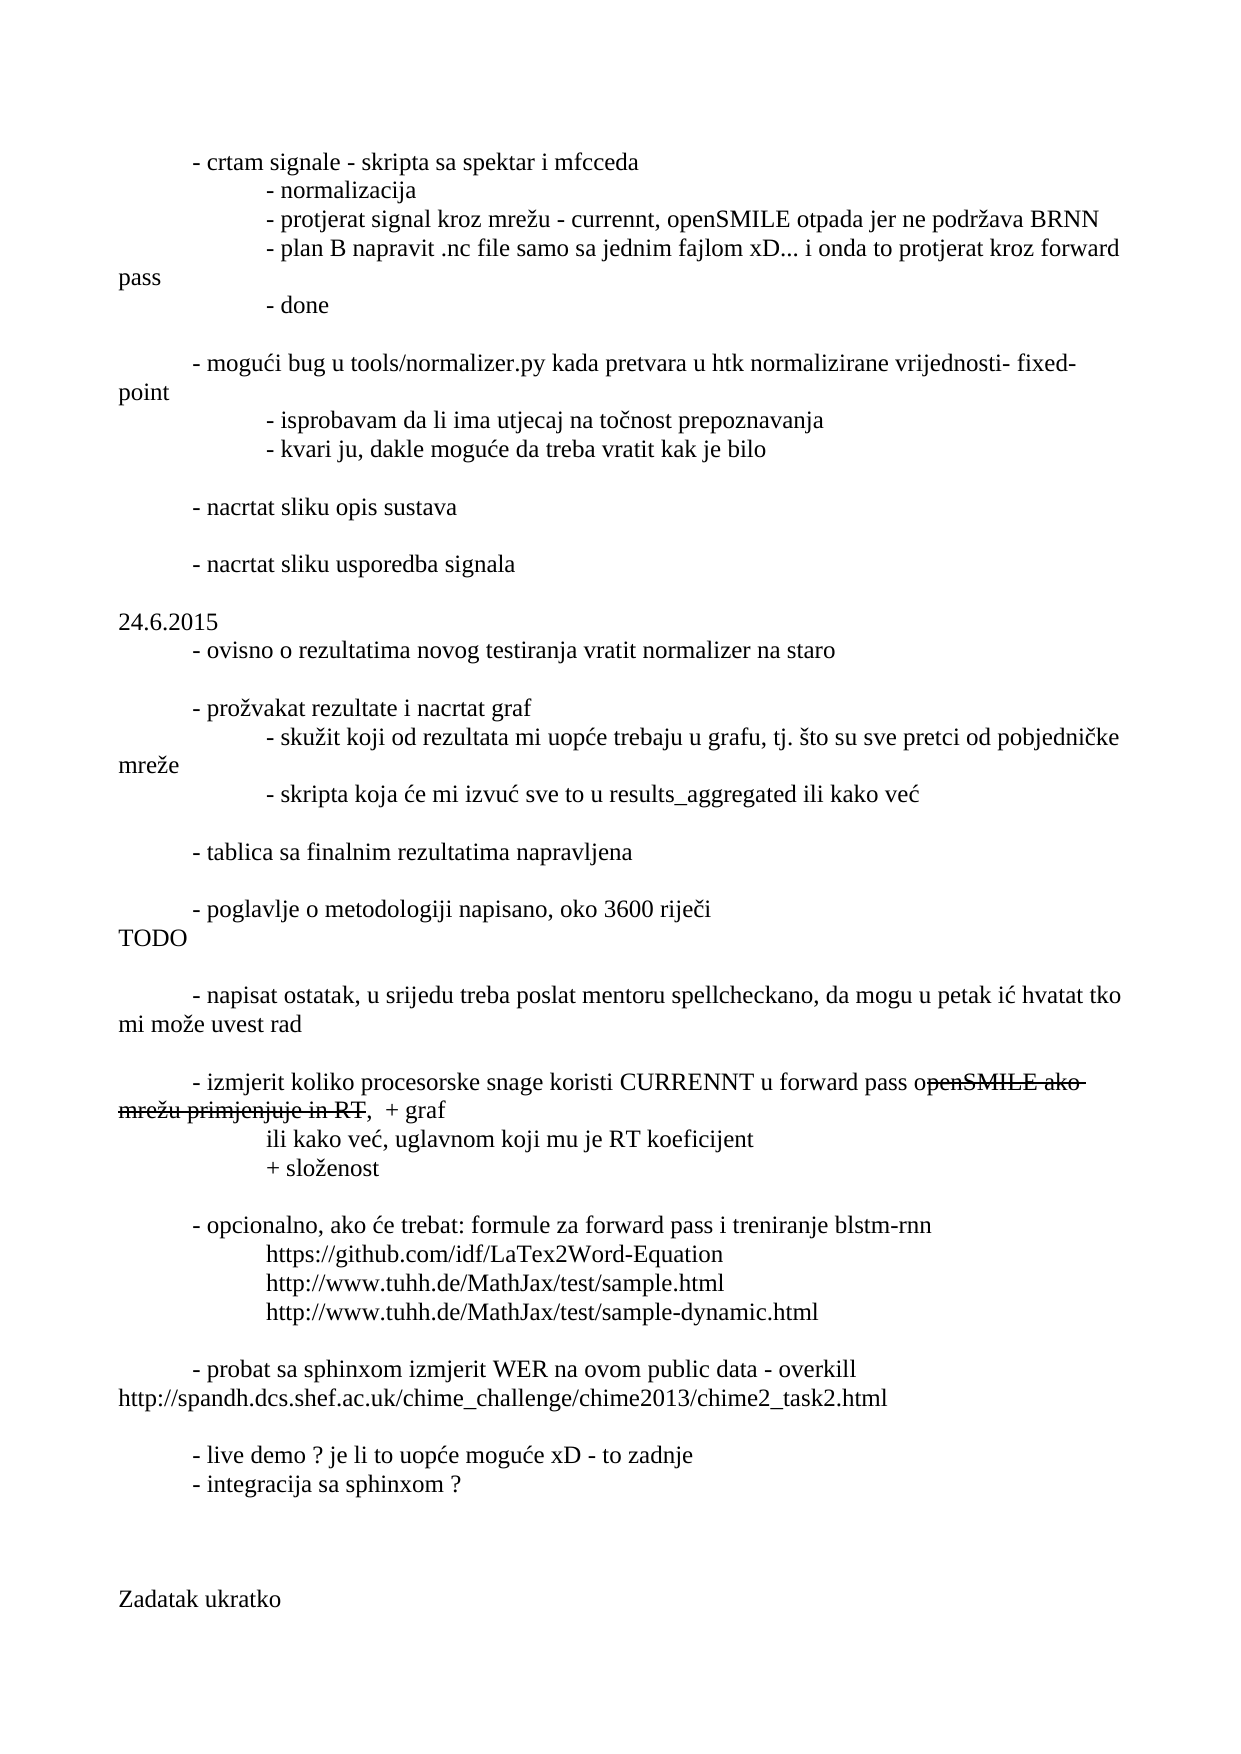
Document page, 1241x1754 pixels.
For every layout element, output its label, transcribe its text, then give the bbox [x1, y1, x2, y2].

text - izmjerit koliko procesorske snage koristi CURRENNT u forward pass openSMILE ako mrežu primjenjuje in RT, + graf [118, 1067, 1122, 1124]
text - skužit koji od rezultata mi uopće trebaju u grafu, tj. što su sve pretci od pobjedničke mreže [118, 722, 1122, 779]
text - isprobavam da li ima utjecaj na točnost prepoznavanja [118, 406, 1122, 434]
text - live demo ? je li to uopće moguće xD - to zadnje [118, 1441, 1122, 1469]
text Zadatak ukratko [118, 1584, 1122, 1613]
text - tablica sa finalnim rezultatima napravljena [118, 837, 1122, 866]
text - mogući bug u tools/normalizer.py kada pretvara u htk normalizirane vrijednosti- fixed-point [118, 348, 1122, 406]
text - poglavlje o metodologiji napisano, oko 3600 riječi [118, 894, 1122, 923]
text - nacrtat sliku usporedba signala [118, 549, 1122, 578]
text - plan B napravit .nc file samo sa jednim fajlom xD... i onda to protjerat kroz forward pass [118, 233, 1122, 291]
text - napisat ostatak, u srijedu treba poslat mentoru spellcheckano, da mogu u petak ić hvatat tko mi može uvest rad [118, 981, 1122, 1038]
text - probat sa sphinxom izmjerit WER na ovom public data - overkill http://spandh.dcs.shef.ac.uk/chime_challenge/chime2013/chime2_task2.html [118, 1354, 1122, 1412]
text - kvari ju, dakle moguće da treba vratit kak je bilo [118, 434, 1122, 463]
text - skripta koja će mi izvuć sve to u results_aggregated ili kako već [118, 779, 1122, 808]
text - crtam signale - skripta sa spektar i mfcceda [118, 147, 1122, 176]
text - prožvakat rezultate i nacrtat graf [118, 693, 1122, 722]
text - nacrtat sliku opis sustava [118, 492, 1122, 521]
text ili kako već, uglavnom koji mu je RT koeficijent [118, 1124, 1122, 1153]
text TODO [118, 923, 1122, 952]
text - integracija sa sphinxom ? [118, 1469, 1122, 1498]
text - done [118, 291, 1122, 319]
text - protjerat signal kroz mrežu - currennt, openSMILE otpada jer ne podržava BRNN [118, 204, 1122, 233]
text - normalizacija [118, 176, 1122, 204]
text http://www.tuhh.de/MathJax/test/sample-dynamic.html [44, 1297, 1122, 1326]
text + složenost [118, 1153, 1122, 1182]
text http://www.tuhh.de/MathJax/test/sample.html [44, 1268, 1122, 1297]
text - ovisno o rezultatima novog testiranja vratit normalizer na staro [118, 636, 1122, 664]
text - opcionalno, ako će trebat: formule za forward pass i treniranje blstm-rnn [44, 1211, 1122, 1239]
text https://github.com/idf/LaTex2Word-Equation [44, 1239, 1122, 1268]
text 24.6.2015 [118, 607, 1122, 636]
